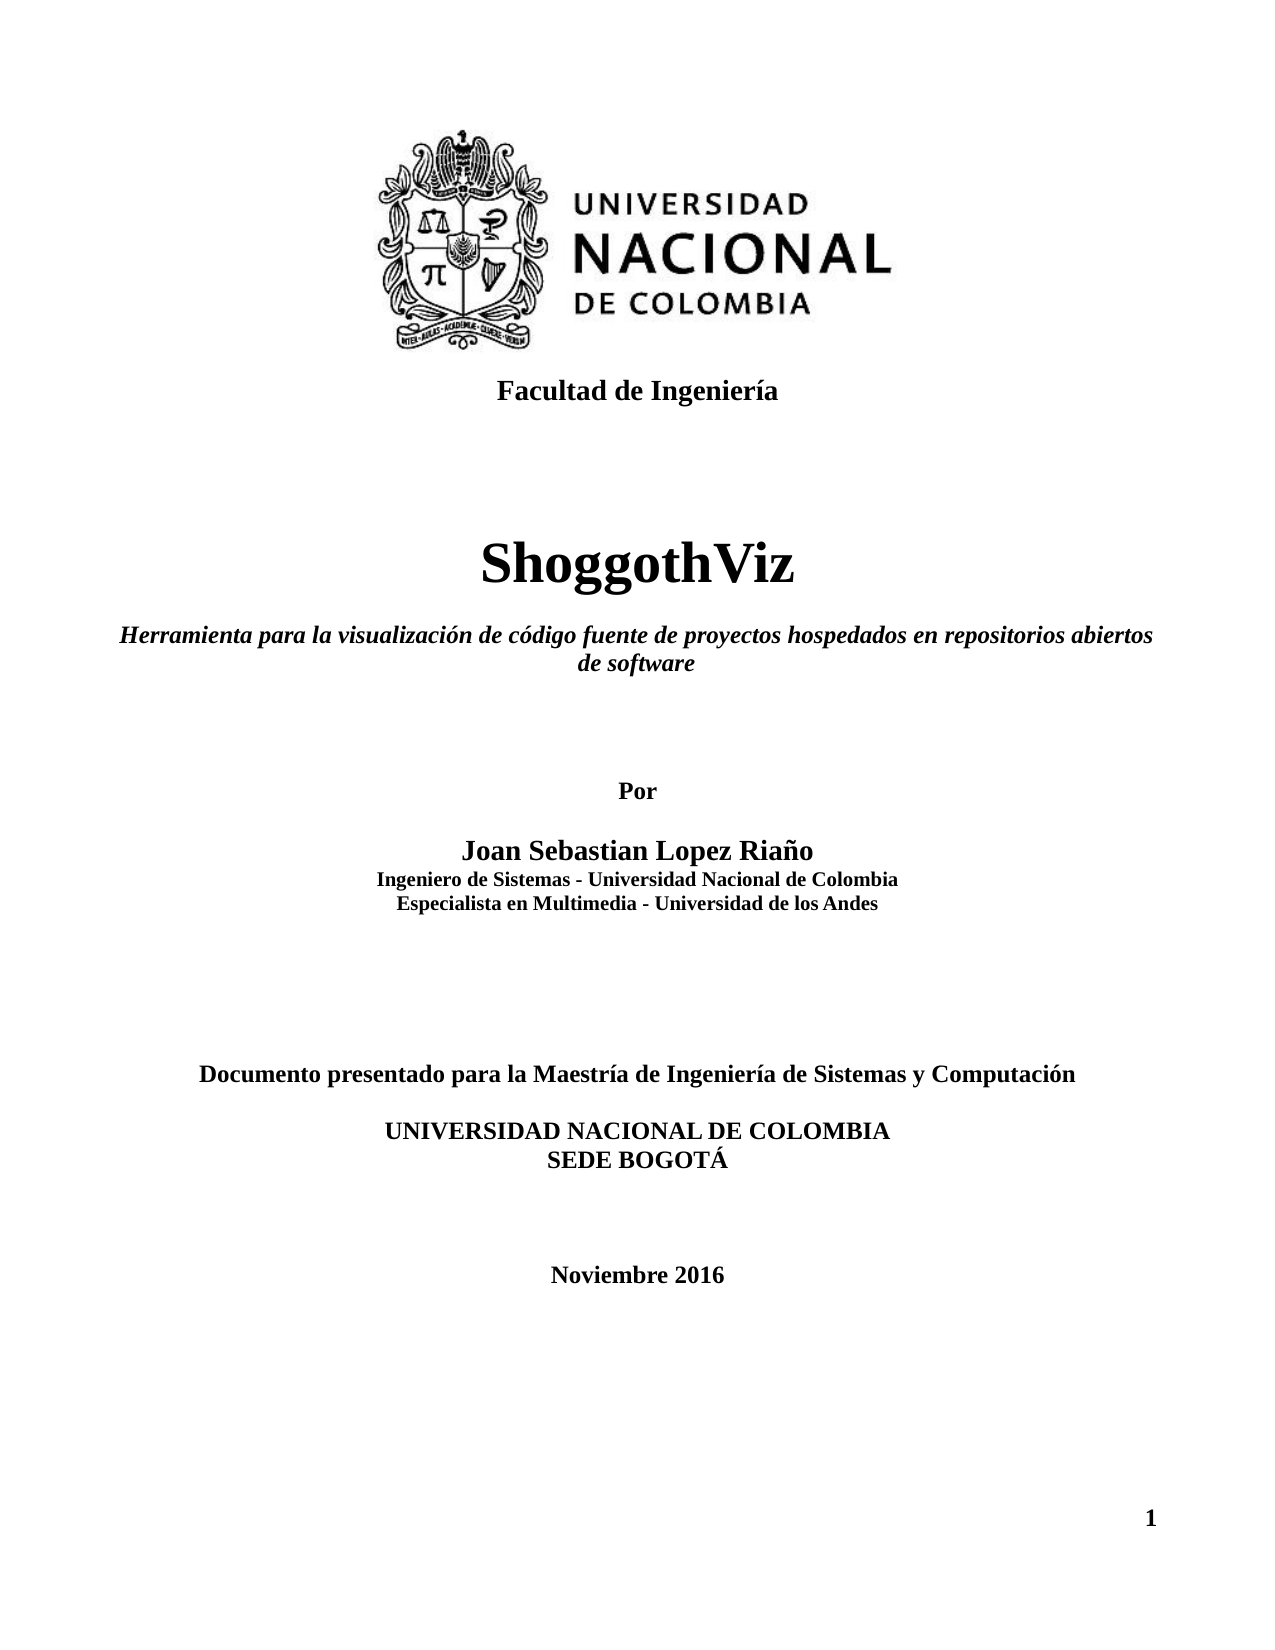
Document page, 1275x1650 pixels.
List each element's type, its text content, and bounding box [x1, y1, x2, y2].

title ShoggothViz [118, 528, 1157, 595]
text Joan Sebastian Lopez Riaño [118, 833, 1157, 867]
text UNIVERSIDAD NACIONAL DE COLOMBIA [118, 1116, 1157, 1145]
subtitle Facultad de Ingeniería [118, 373, 1157, 407]
text SEDE BOGOTÁ [118, 1145, 1157, 1174]
subtitle Herramienta para la visualización de código fuente de proyectos hospedados en repositorios abiertos de software [118, 620, 1157, 677]
picture [373, 121, 902, 355]
text Documento presentado para la Maestría de Ingeniería de Sistemas y Computación [118, 1059, 1157, 1088]
text Noviembre 2016 [118, 1260, 1157, 1289]
text Ingeniero de Sistemas - Universidad Nacional de Colombia [118, 867, 1157, 891]
text Por [118, 776, 1157, 805]
text Especialista en Multimedia - Universidad de los Andes [118, 891, 1157, 915]
